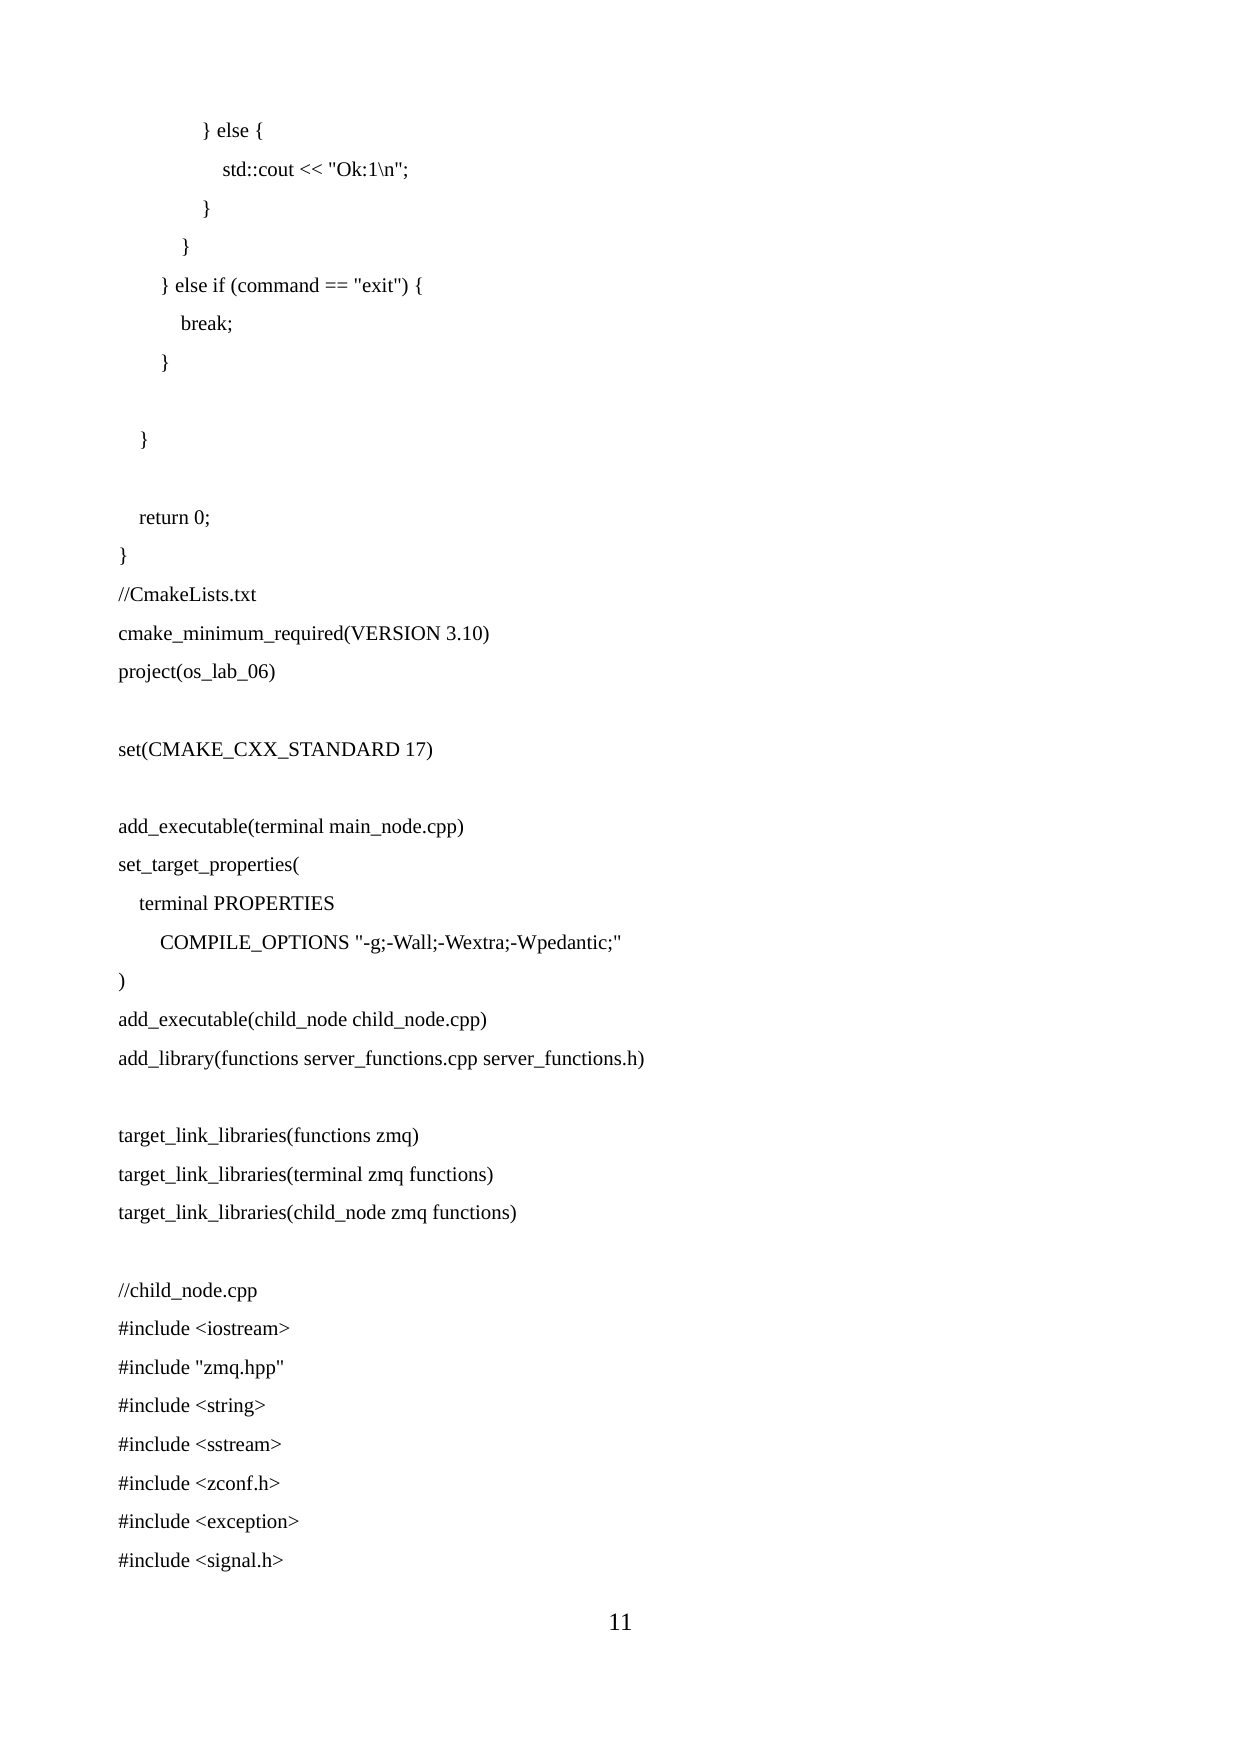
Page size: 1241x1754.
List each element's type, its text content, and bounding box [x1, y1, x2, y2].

text } [118, 350, 1122, 374]
text std::cout << "Ok:1\n"; [118, 157, 1122, 181]
text terminal PROPERTIES [118, 891, 1122, 915]
text add_executable(child_node child_node.cpp) [118, 1007, 1122, 1031]
text #include <sstream> [118, 1432, 1122, 1456]
text target_link_libraries(child_node zmq functions) [118, 1200, 1122, 1224]
text cmake_minimum_required(VERSION 3.10) [118, 621, 1122, 644]
text #include "zmq.hpp" [118, 1355, 1122, 1379]
text //CmakeLists.txt [118, 582, 1122, 606]
text ) [118, 968, 1122, 992]
text add_executable(terminal main_node.cpp) [118, 814, 1122, 838]
text target_link_libraries(functions zmq) [118, 1123, 1122, 1147]
text set_target_properties( [118, 852, 1122, 876]
text break; [118, 311, 1122, 335]
text #include <signal.h> [118, 1548, 1122, 1572]
text } [118, 543, 1122, 567]
text } else if (command == "exit") { [118, 273, 1122, 297]
text set(CMAKE_CXX_STANDARD 17) [118, 736, 1122, 761]
text } [118, 234, 1122, 258]
text #include <iostream> [118, 1316, 1122, 1340]
text #include <exception> [118, 1509, 1122, 1533]
text } [118, 427, 1122, 451]
text } else { [118, 118, 1122, 142]
text target_link_libraries(terminal zmq functions) [118, 1162, 1122, 1186]
text } [118, 195, 1122, 219]
text project(os_lab_06) [118, 659, 1122, 683]
text return 0; [118, 504, 1122, 529]
text #include <zconf.h> [118, 1471, 1122, 1495]
text add_library(functions server_functions.cpp server_functions.h) [118, 1046, 1122, 1070]
text //child_node.cpp [118, 1277, 1122, 1302]
text COMPILE_OPTIONS "-g;-Wall;-Wextra;-Wpedantic;" [118, 930, 1122, 954]
text #include <string> [118, 1393, 1122, 1417]
